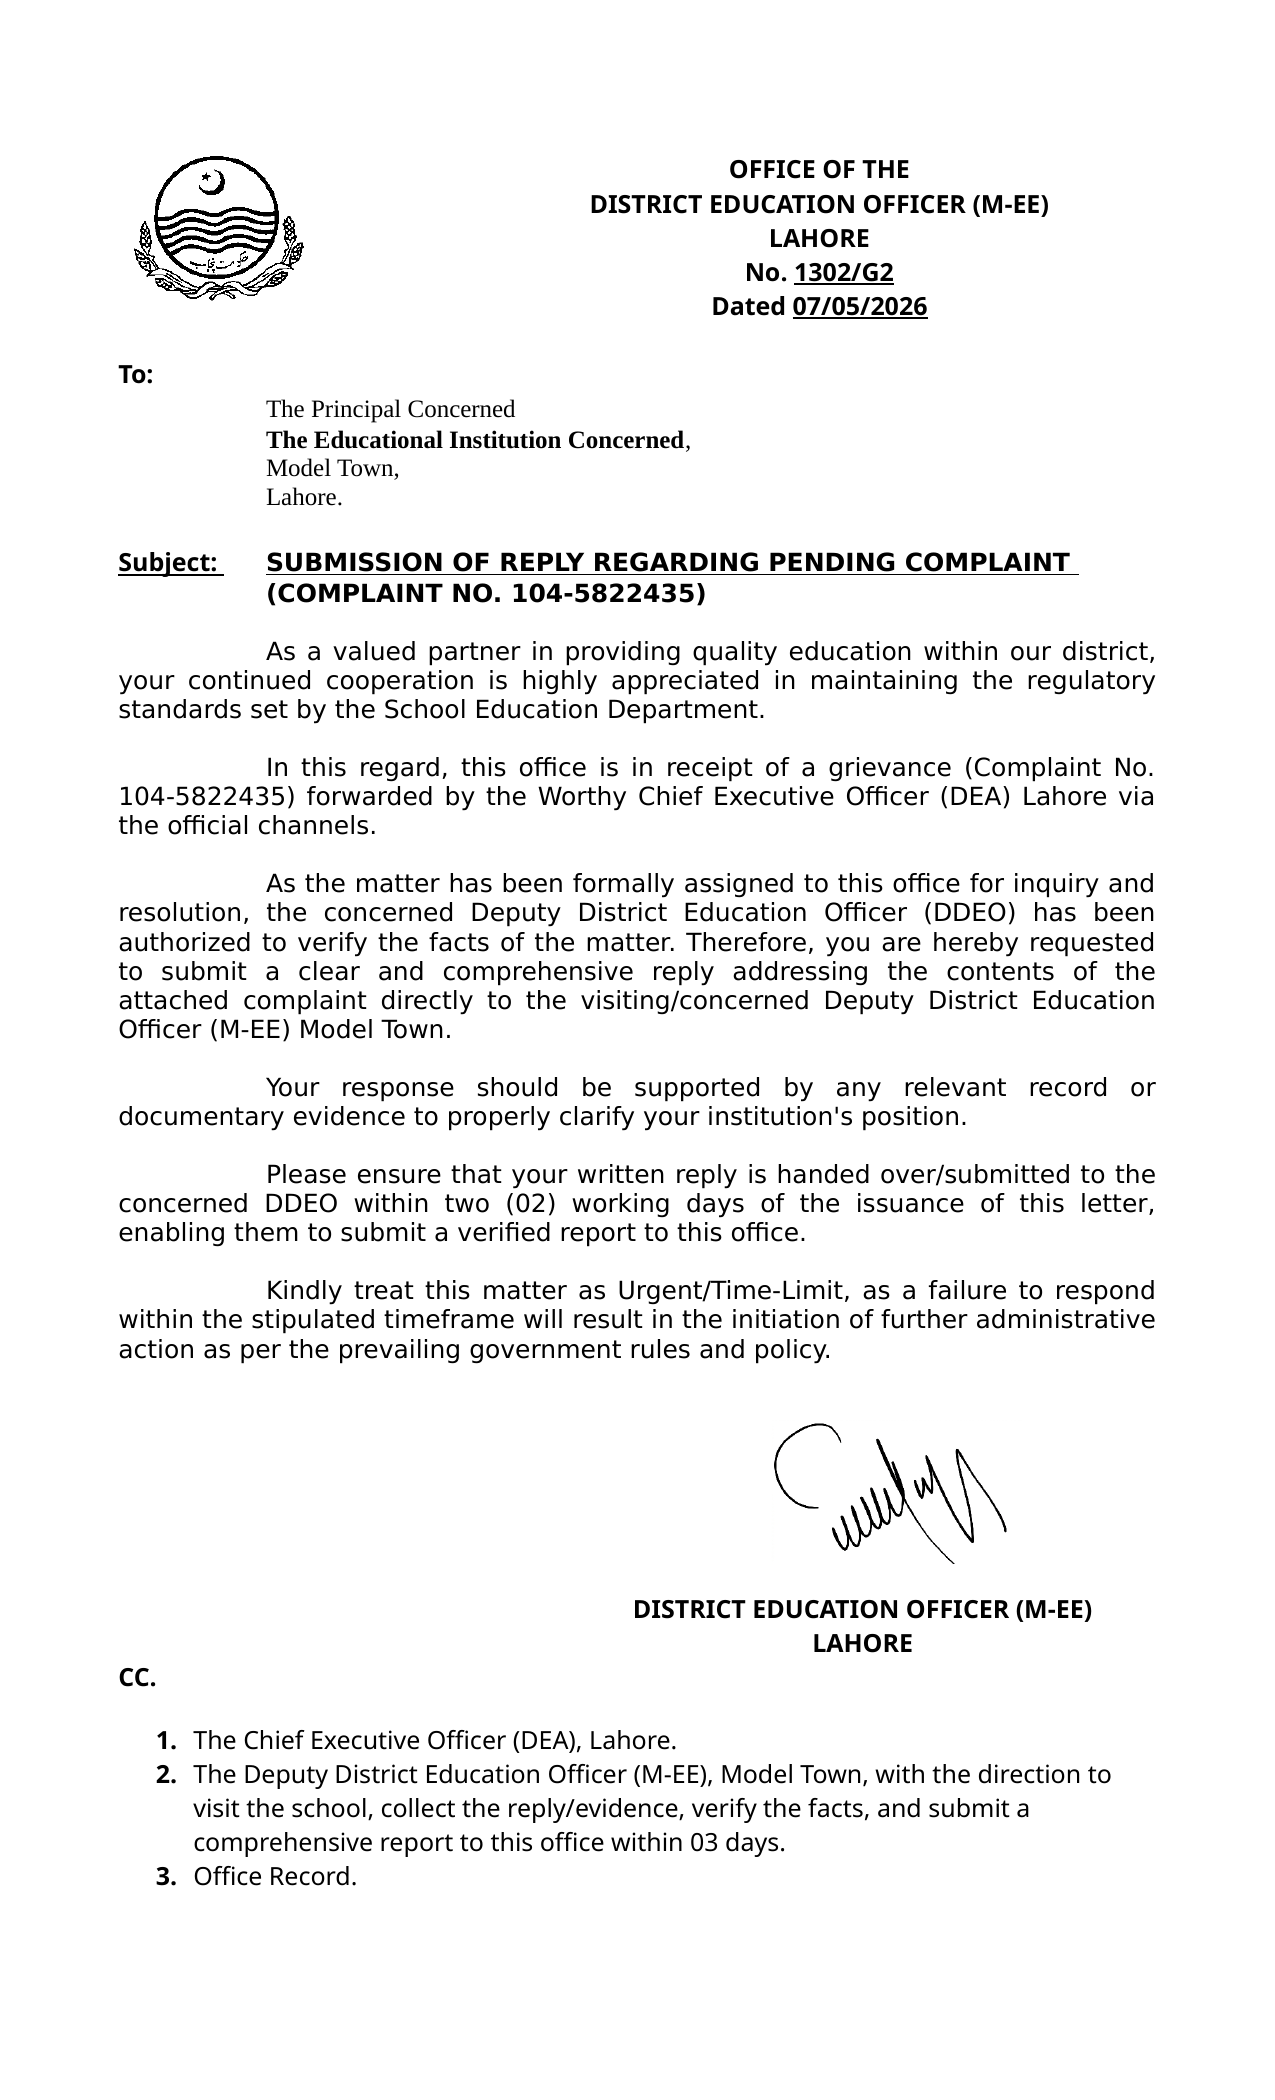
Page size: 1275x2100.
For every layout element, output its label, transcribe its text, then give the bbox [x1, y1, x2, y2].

text Kindly treat this matter as Urgent/Time-Limit, as a failure to respond within the stipulated timeframe will result in the initiation of further administrative action as per the prevailing government rules and policy. [118, 1277, 1157, 1364]
list The Chief Executive Officer (DEA), Lahore. [156, 1723, 1157, 1757]
text In this regard, this office is in receipt of a grievance (Complaint No. 104-5822435) forwarded by the Worthy Chief Executive Officer (DEA) Lahore via the official channels. [118, 753, 1157, 841]
text The Educational Institution Concerned, [118, 425, 1157, 453]
text Lahore. [118, 482, 1157, 511]
table_header [118, 152, 373, 322]
text Subject: SUBMISSION OF REPLY REGARDING PENDING COMPLAINT (COMPLAINT NO. 104-5822435) [118, 545, 1157, 608]
text As the matter has been formally assigned to this office for inquiry and resolution, the concerned Deputy District Education Officer (DDEO) has been authorized to verify the facts of the matter. Therefore, you are hereby requested to submit a clear and comprehensive reply addressing the contents of the attached complaint directly to the visiting/concerned Deputy District Education Officer (M-EE) Model Town. [118, 869, 1157, 1044]
picture [786, 1420, 1027, 1567]
text CC. [118, 1660, 1157, 1694]
table_header OFFICE OF THE DISTRICT EDUCATION OFFICER (M-EE) LAHORE No. 1302/G2 Dated 07/05/2026 [373, 152, 1116, 322]
text Model Town, [118, 453, 1157, 482]
picture [130, 152, 308, 307]
text Please ensure that your written reply is handed over/submitted to the concerned DDEO within two (02) working days of the issuance of this letter, enabling them to submit a verified report to this office. [118, 1160, 1157, 1248]
text LAHORE [568, 1626, 1157, 1660]
list Office Record. [156, 1859, 1157, 1893]
list The Deputy District Education Officer (M-EE), Model Town, with the direction to visit the school, collect the reply/evidence, verify the facts, and submit a comprehensive report to this office within 03 days. [156, 1757, 1157, 1859]
text As a valued partner in providing quality education within our district, your continued cooperation is highly appreciated in maintaining the regulatory standards set by the School Education Department. [118, 637, 1157, 724]
text DISTRICT EDUCATION OFFICER (M-EE) [568, 1592, 1157, 1626]
text Your response should be supported by any relevant record or documentary evidence to properly clarify your institution's position. [118, 1073, 1157, 1132]
text The Principal Concerned [118, 391, 1157, 425]
text To: [118, 357, 1157, 391]
